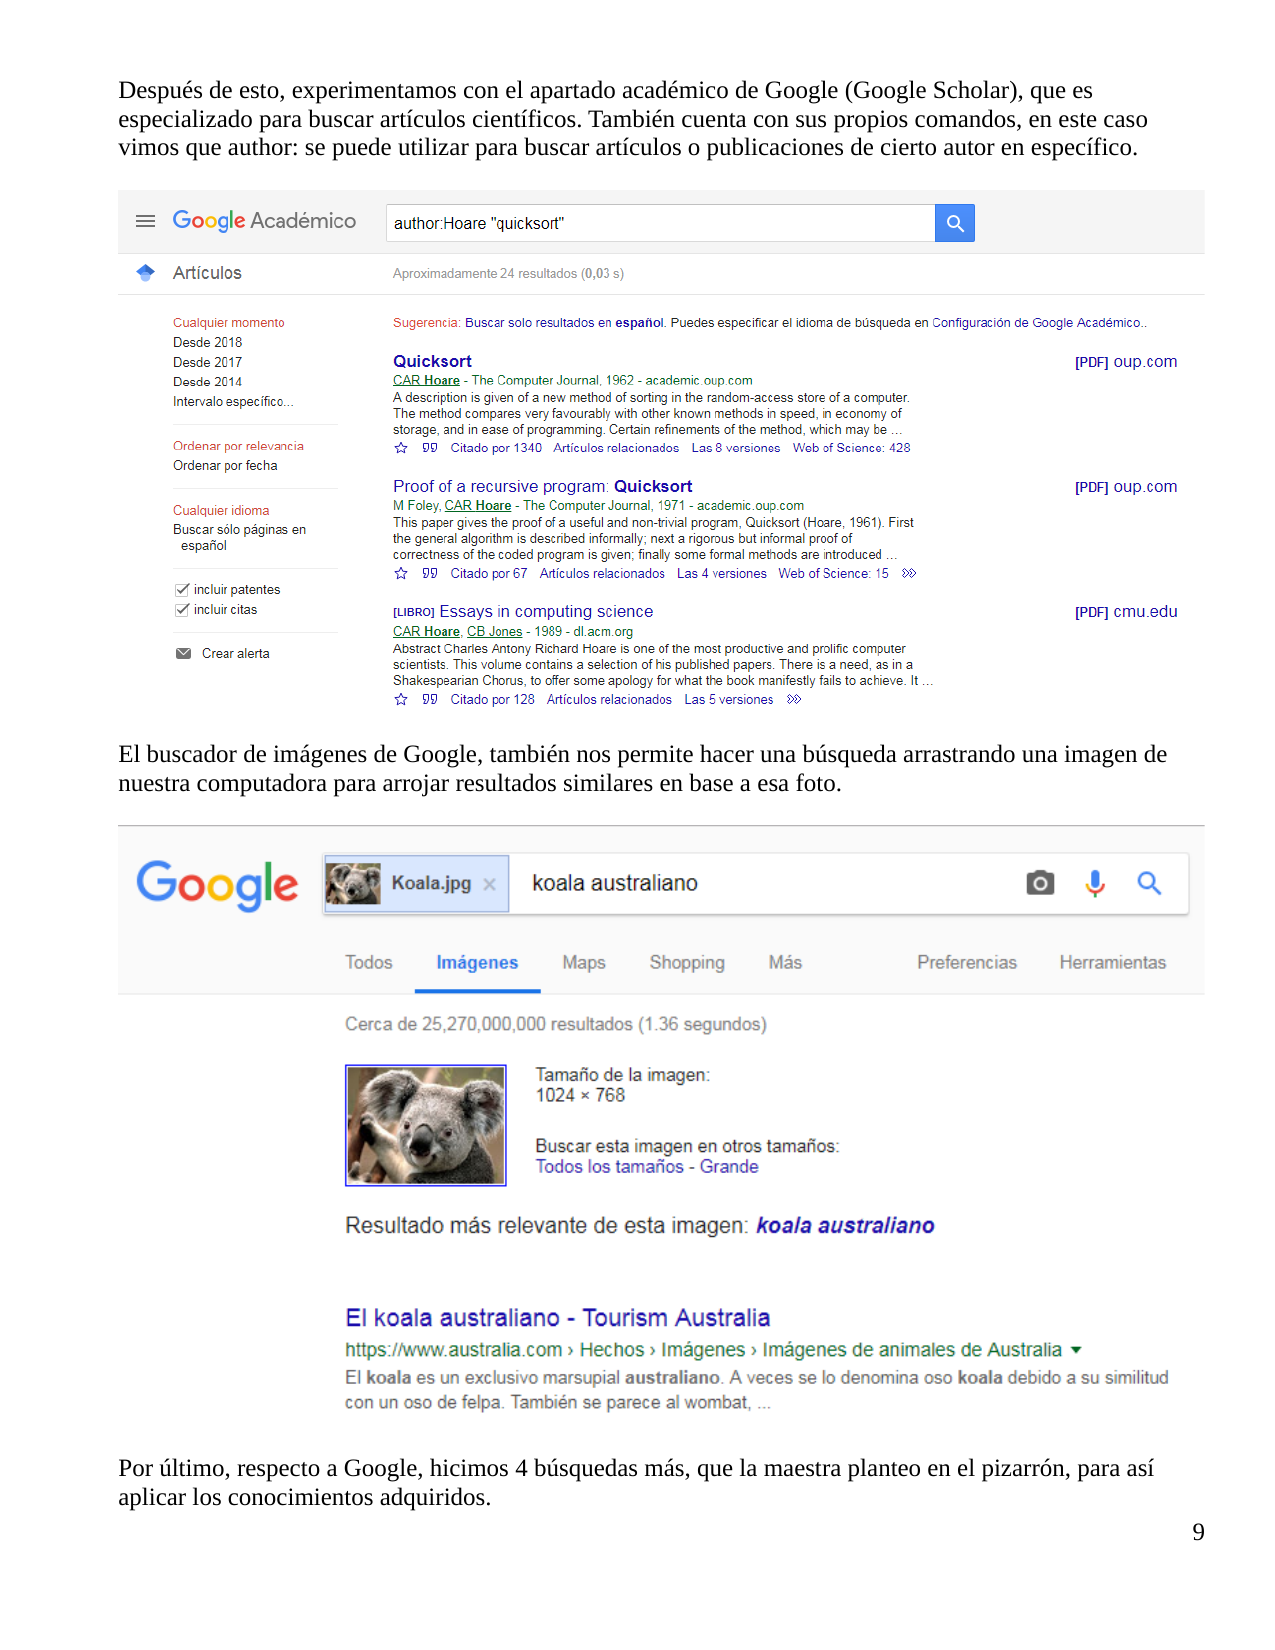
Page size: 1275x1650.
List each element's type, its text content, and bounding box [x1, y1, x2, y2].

text Después de esto, experimentamos con el apartado académico de Google (Google Scholar), que es especializado para buscar artículos científicos. También cuenta con sus propios comandos, en este caso vimos que author: se puede utilizar para buscar artículos o publicaciones de cierto autor en específico. [118, 75, 1205, 161]
text El buscador de imágenes de Google, también nos permite hacer una búsqueda arrastrando una imagen de nuestra computadora para arrojar resultados similares en base a esa foto. [118, 739, 1205, 796]
text Por último, respecto a Google, hicimos 4 búsquedas más, que la maestra planteo en el pizarrón, para así aplicar los conocimientos adquiridos. [118, 1453, 1205, 1511]
